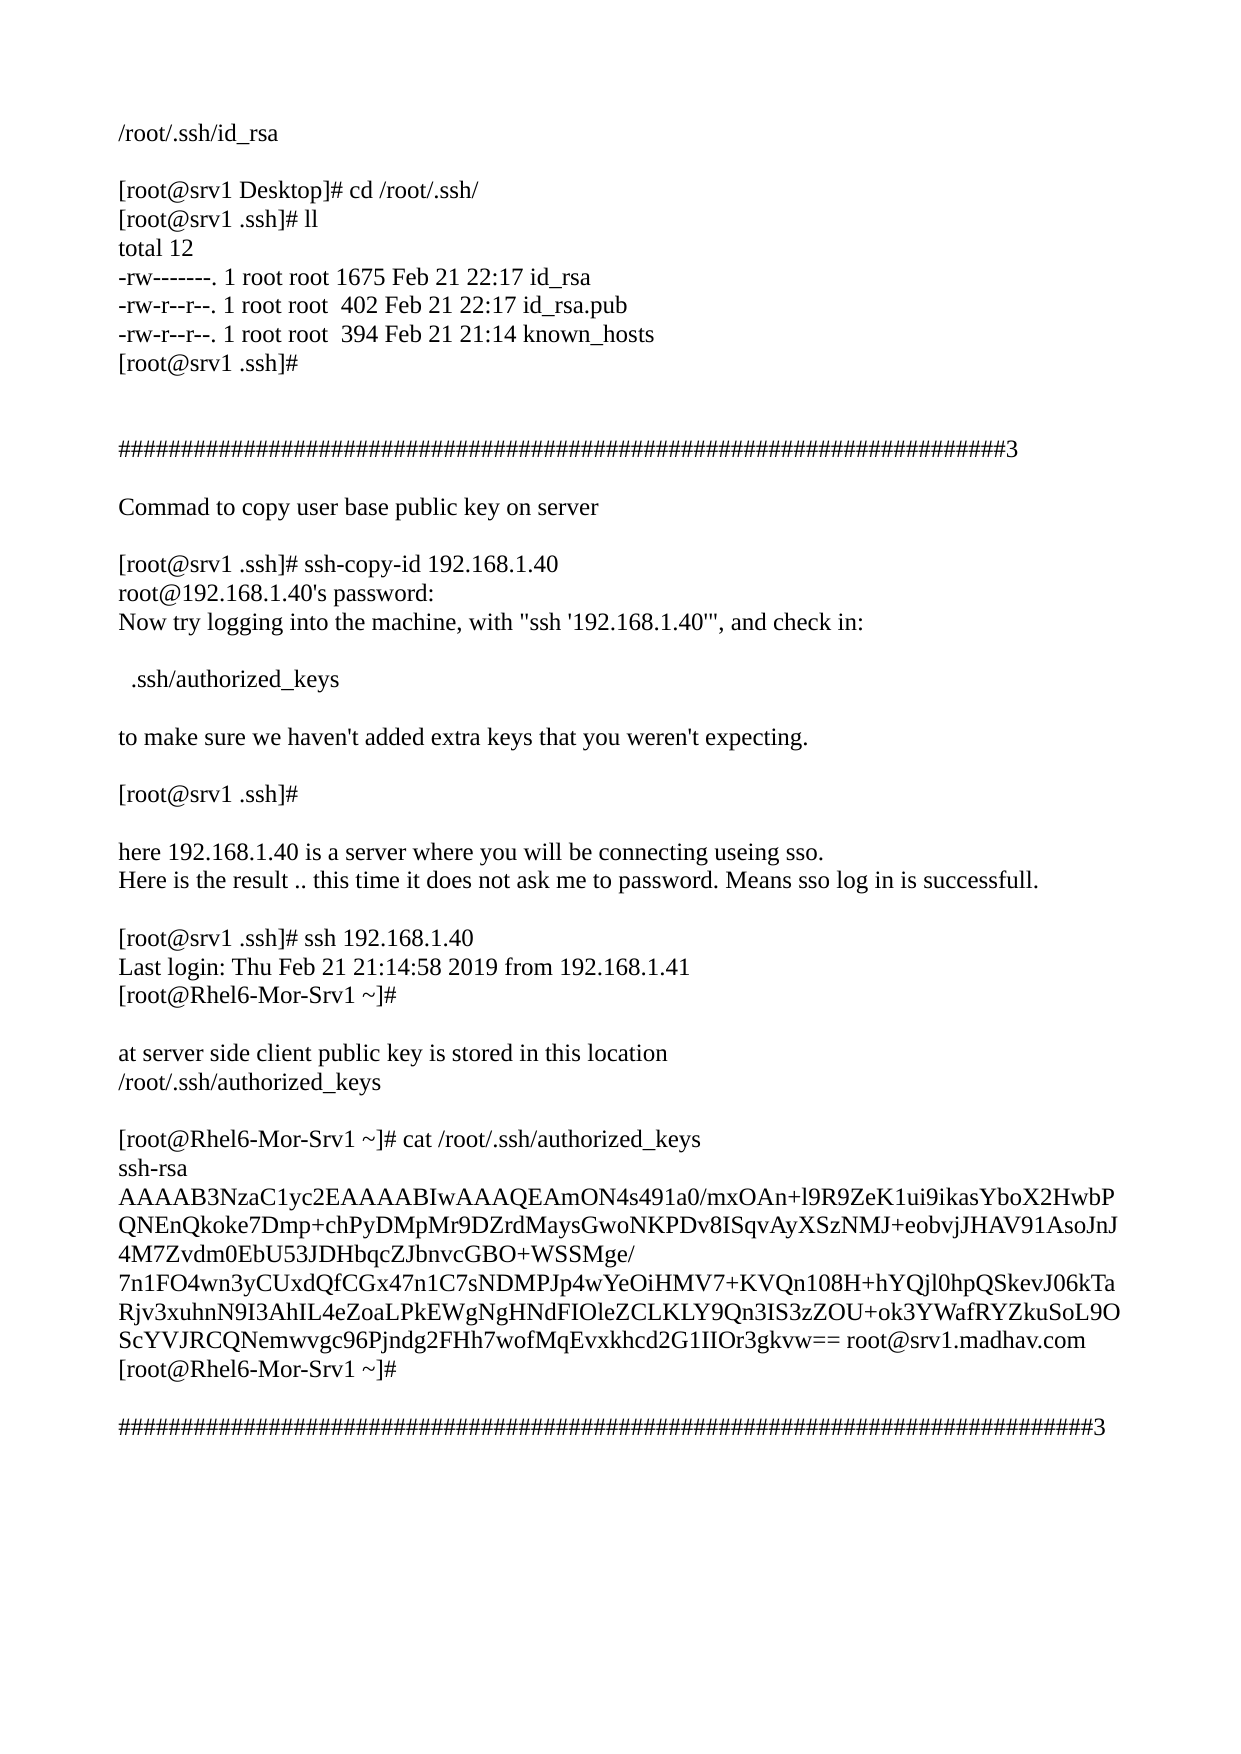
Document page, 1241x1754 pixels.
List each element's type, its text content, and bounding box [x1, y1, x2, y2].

text at server side client public key is stored in this location [118, 1038, 1122, 1067]
text ##############################################################################3 [118, 1412, 1122, 1441]
text /root/.ssh/authorized_keys [118, 1067, 1122, 1096]
text [root@Rhel6-Mor-Srv1 ~]# [118, 981, 1122, 1009]
text .ssh/authorized_keys [118, 664, 1122, 693]
text to make sure we haven't added extra keys that you weren't expecting. [118, 722, 1122, 751]
text -rw-------. 1 root root 1675 Feb 21 22:17 id_rsa [118, 262, 1122, 291]
text -rw-r--r--. 1 root root 402 Feb 21 22:17 id_rsa.pub [118, 291, 1122, 319]
text Last login: Thu Feb 21 21:14:58 2019 from 192.168.1.41 [118, 952, 1122, 981]
text [root@Rhel6-Mor-Srv1 ~]# [118, 1354, 1122, 1383]
text [root@Rhel6-Mor-Srv1 ~]# cat /root/.ssh/authorized_keys [118, 1124, 1122, 1153]
text [root@srv1 .ssh]# ll [118, 204, 1122, 233]
text here 192.168.1.40 is a server where you will be connecting useing sso. [118, 837, 1122, 866]
text [root@srv1 .ssh]# ssh-copy-id 192.168.1.40 [118, 549, 1122, 578]
text -rw-r--r--. 1 root root 394 Feb 21 21:14 known_hosts [118, 319, 1122, 348]
text Here is the result .. this time it does not ask me to password. Means sso log in is successfull. [118, 866, 1122, 894]
text [root@srv1 .ssh]# ssh 192.168.1.40 [118, 923, 1122, 952]
text ssh-rsa AAAAB3NzaC1yc2EAAAABIwAAAQEAmON4s491a0/mxOAn+l9R9ZeK1ui9ikasYboX2HwbPQNEnQkoke7Dmp+chPyDMpMr9DZrdMaysGwoNKPDv8ISqvAyXSzNMJ+eobvjJHAV91AsoJnJ4M7Zvdm0EbU53JDHbqcZJbnvcGBO+WSSMge/7n1FO4wn3yCUxdQfCGx47n1C7sNDMPJp4wYeOiHMV7+KVQn108H+hYQjl0hpQSkevJ06kTaRjv3xuhnN9I3AhIL4eZoaLPkEWgNgHNdFIOleZCLKLY9Qn3IS3zZOU+ok3YWafRYZkuSoL9OScYVJRCQNemwvgc96Pjndg2FHh7wofMqEvxkhcd2G1IIOr3gkvw== root@srv1.madhav.com [118, 1153, 1122, 1354]
text [root@srv1 .ssh]# [118, 779, 1122, 808]
text [root@srv1 .ssh]# [118, 348, 1122, 377]
text Now try logging into the machine, with "ssh '192.168.1.40'", and check in: [118, 607, 1122, 636]
text total 12 [118, 233, 1122, 262]
text Commad to copy user base public key on server [118, 492, 1122, 521]
text root@192.168.1.40's password: [118, 578, 1122, 607]
text [root@srv1 Desktop]# cd /root/.ssh/ [118, 176, 1122, 204]
text #######################################################################3 [118, 434, 1122, 463]
text /root/.ssh/id_rsa [118, 118, 1122, 147]
